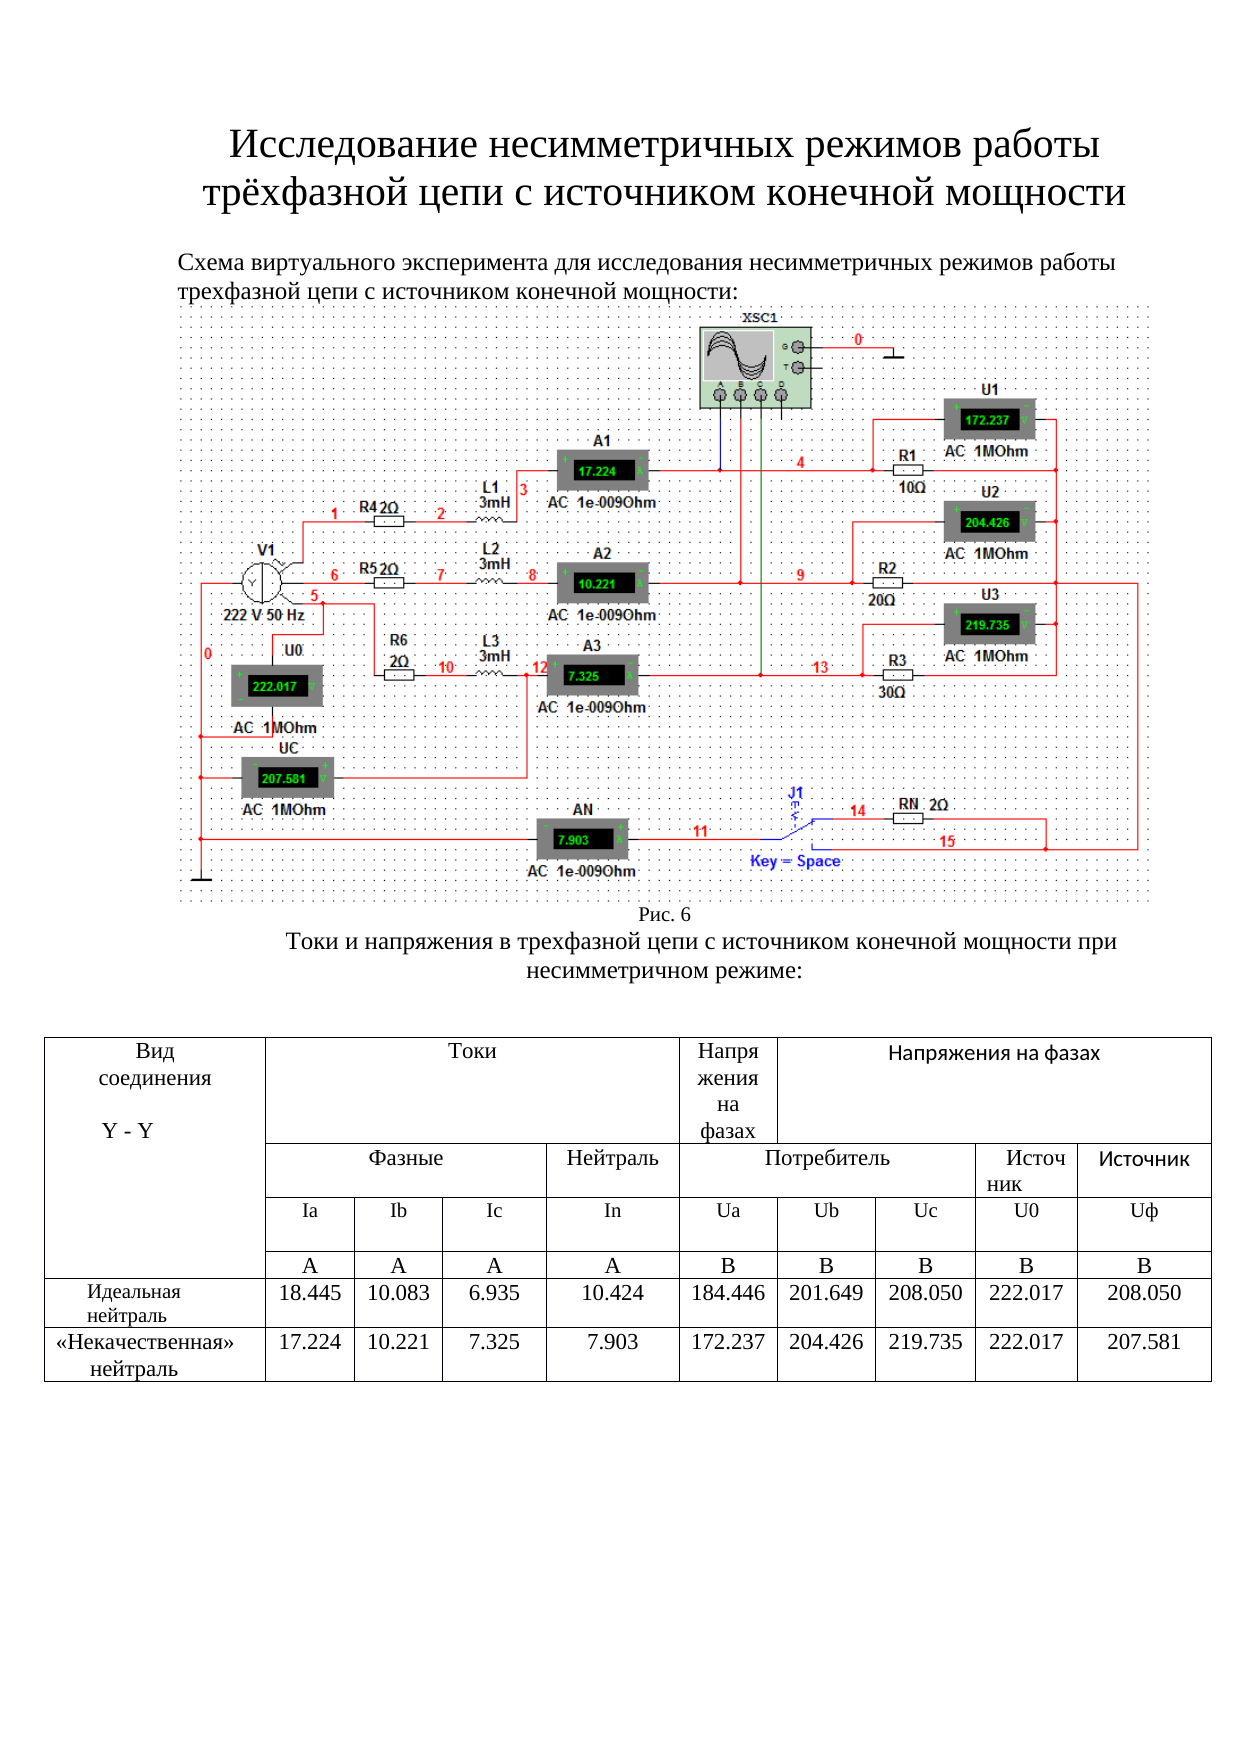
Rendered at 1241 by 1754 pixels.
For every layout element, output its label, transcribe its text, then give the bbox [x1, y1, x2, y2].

table_cell Потребитель [680, 1144, 975, 1197]
text Схема виртуального эксперимента для исследования несимметричных режимов работы трехфазной цепи с источником конечной мощности: [177, 247, 1152, 305]
table_cell А [547, 1252, 679, 1278]
table_cell Ua [680, 1198, 777, 1251]
table_cell 219.735 [876, 1328, 975, 1381]
table_cell А [266, 1252, 354, 1278]
table_cell 184.446 [680, 1279, 777, 1327]
table_cell In [547, 1198, 679, 1251]
table_cell А [443, 1252, 546, 1278]
table_cell U0 [976, 1198, 1077, 1251]
table_cell Ib [355, 1198, 442, 1251]
table_cell Нейтраль [547, 1144, 679, 1197]
table_cell 10.424 [547, 1279, 679, 1327]
table_cell 222.017 [976, 1328, 1077, 1381]
table_cell 204.426 [778, 1328, 875, 1381]
table_cell 207.581 [1078, 1328, 1211, 1381]
table_header Напряжения на фазах [680, 1038, 777, 1143]
table_cell В [876, 1252, 975, 1278]
table_cell В [680, 1252, 777, 1278]
table_cell Ia [266, 1198, 354, 1251]
table_cell 208.050 [1078, 1279, 1211, 1327]
table_cell Ic [443, 1198, 546, 1251]
table_cell 17.224 [266, 1328, 354, 1381]
table_cell 7.325 [443, 1328, 546, 1381]
text Исследование несимметричных режимов работы трёхфазной цепи с источником конечной мощности [177, 118, 1152, 214]
table_cell «Некачественная» нейтраль [45, 1328, 265, 1381]
text Рис. 6 [177, 903, 1152, 926]
table_cell 208.050 [876, 1279, 975, 1327]
table_header Вид соединения Y - Y [45, 1038, 265, 1278]
table_cell В [976, 1252, 1077, 1278]
table_header Токи [266, 1038, 679, 1143]
table_cell Uc [876, 1198, 975, 1251]
text Токи и напряжения в трехфазной цепи с источником конечной мощности при несимметричном режиме: [177, 926, 1152, 984]
table_cell В [1078, 1252, 1211, 1278]
table_cell Источник [976, 1144, 1077, 1197]
text [177, 1382, 1152, 1612]
table_cell 10.083 [355, 1279, 442, 1327]
table_cell Идеальная нейтраль [45, 1279, 265, 1327]
table_cell 18.445 [266, 1279, 354, 1327]
table_cell Uф [1078, 1198, 1211, 1251]
table_cell Источник [1078, 1144, 1211, 1197]
table_cell Фазные [266, 1144, 546, 1197]
table_cell 6.935 [443, 1279, 546, 1327]
table_cell А [355, 1252, 442, 1278]
table_cell 201.649 [778, 1279, 875, 1327]
table_header Напряжения на фазах [778, 1038, 1211, 1143]
table_cell 10.221 [355, 1328, 442, 1381]
table_cell 7.903 [547, 1328, 679, 1381]
table_cell 172.237 [680, 1328, 777, 1381]
table_cell В [778, 1252, 875, 1278]
table_cell Ub [778, 1198, 875, 1251]
table_cell 222.017 [976, 1279, 1077, 1327]
